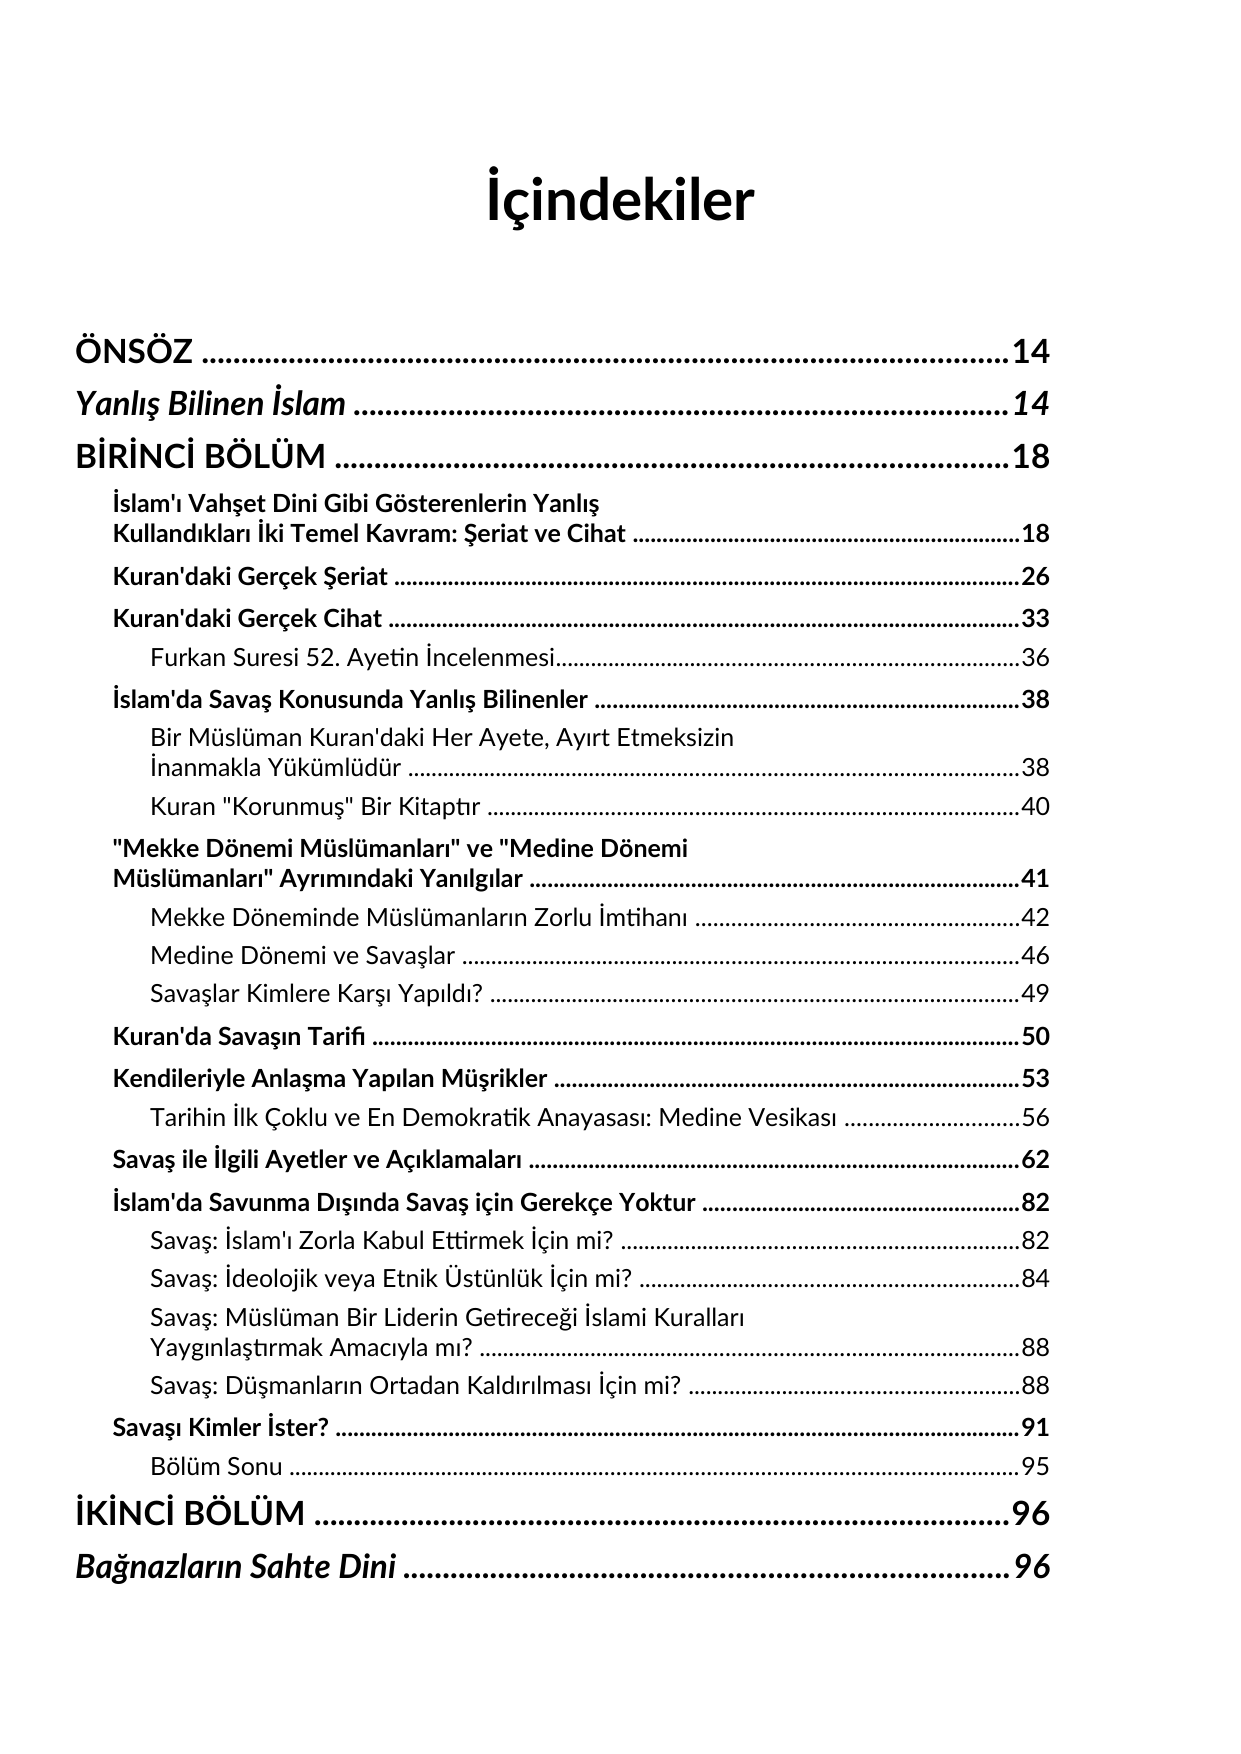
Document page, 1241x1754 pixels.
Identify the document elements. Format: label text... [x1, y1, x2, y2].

subtitle İslam'ı Vahşet Dini Gibi Gösterenlerin Yanlış Kullandıkları İki Temel Kavram: Şeriat ve Cihat 18 [112, 488, 1165, 548]
subtitle İKİNCİ BÖLÜM 96 [75, 1493, 1165, 1533]
subtitle ÖNSÖZ 14 [75, 330, 1165, 370]
subtitle Savaşlar Kimlere Karşı Yapıldı? 49 [150, 978, 1165, 1008]
subtitle Savaş: Düşmanların Ortadan Kaldırılması İçin mi? 88 [150, 1369, 1165, 1399]
subtitle Kendileriyle Anlaşma Yapılan Müşrikler 53 [112, 1063, 1165, 1093]
subtitle Savaşı Kimler İster? 91 [112, 1412, 1165, 1442]
subtitle İslam'da Savaş Konusunda Yanlış Bilinenler 38 [112, 684, 1165, 714]
subtitle İslam'da Savunma Dışında Savaş için Gerekçe Yoktur 82 [112, 1186, 1165, 1216]
subtitle Savaş: İdeolojik veya Etnik Üstünlük İçin mi? 84 [150, 1263, 1165, 1293]
subtitle Kuran "Korunmuş" Bir Kitaptır 40 [150, 790, 1165, 820]
subtitle BİRİNCİ BÖLÜM 18 [75, 435, 1165, 475]
subtitle Kuran'daki Gerçek Cihat 33 [112, 603, 1165, 633]
subtitle Bölüm Sonu 95 [150, 1450, 1165, 1480]
subtitle Savaş: Müslüman Bir Liderin Getireceği İslami Kuralları Yaygınlaştırmak Amacıyla mı? 88 [150, 1301, 1165, 1361]
subtitle "Mekke Dönemi Müslümanları" ve "Medine Dönemi Müslümanları" Ayrımındaki Yanılgılar 41 [112, 833, 1165, 893]
subtitle İçindekiler [75, 162, 1165, 232]
subtitle Savaş: İslam'ı Zorla Kabul Ettirmek İçin mi? 82 [150, 1224, 1165, 1254]
subtitle Furkan Suresi 52. Ayetin İncelenmesi 36 [150, 641, 1165, 671]
subtitle Savaş ile İlgili Ayetler ve Açıklamaları 62 [112, 1144, 1165, 1174]
subtitle Bir Müslüman Kuran'daki Her Ayete, Ayırt Etmeksizin İnanmakla Yükümlüdür 38 [150, 722, 1165, 782]
subtitle Kuran'daki Gerçek Şeriat 26 [112, 560, 1165, 590]
subtitle Kuran'da Savaşın Tarifi 50 [112, 1020, 1165, 1050]
subtitle Mekke Döneminde Müslümanların Zorlu İmtihanı 42 [150, 901, 1165, 931]
subtitle Tarihin İlk Çoklu ve En Demokratik Anayasası: Medine Vesikası 56 [150, 1101, 1165, 1131]
subtitle Bağnazların Sahte Dini 96 [75, 1545, 1165, 1585]
subtitle Yanlış Bilinen İslam 14 [75, 383, 1165, 423]
subtitle Medine Dönemi ve Savaşlar 46 [150, 939, 1165, 969]
